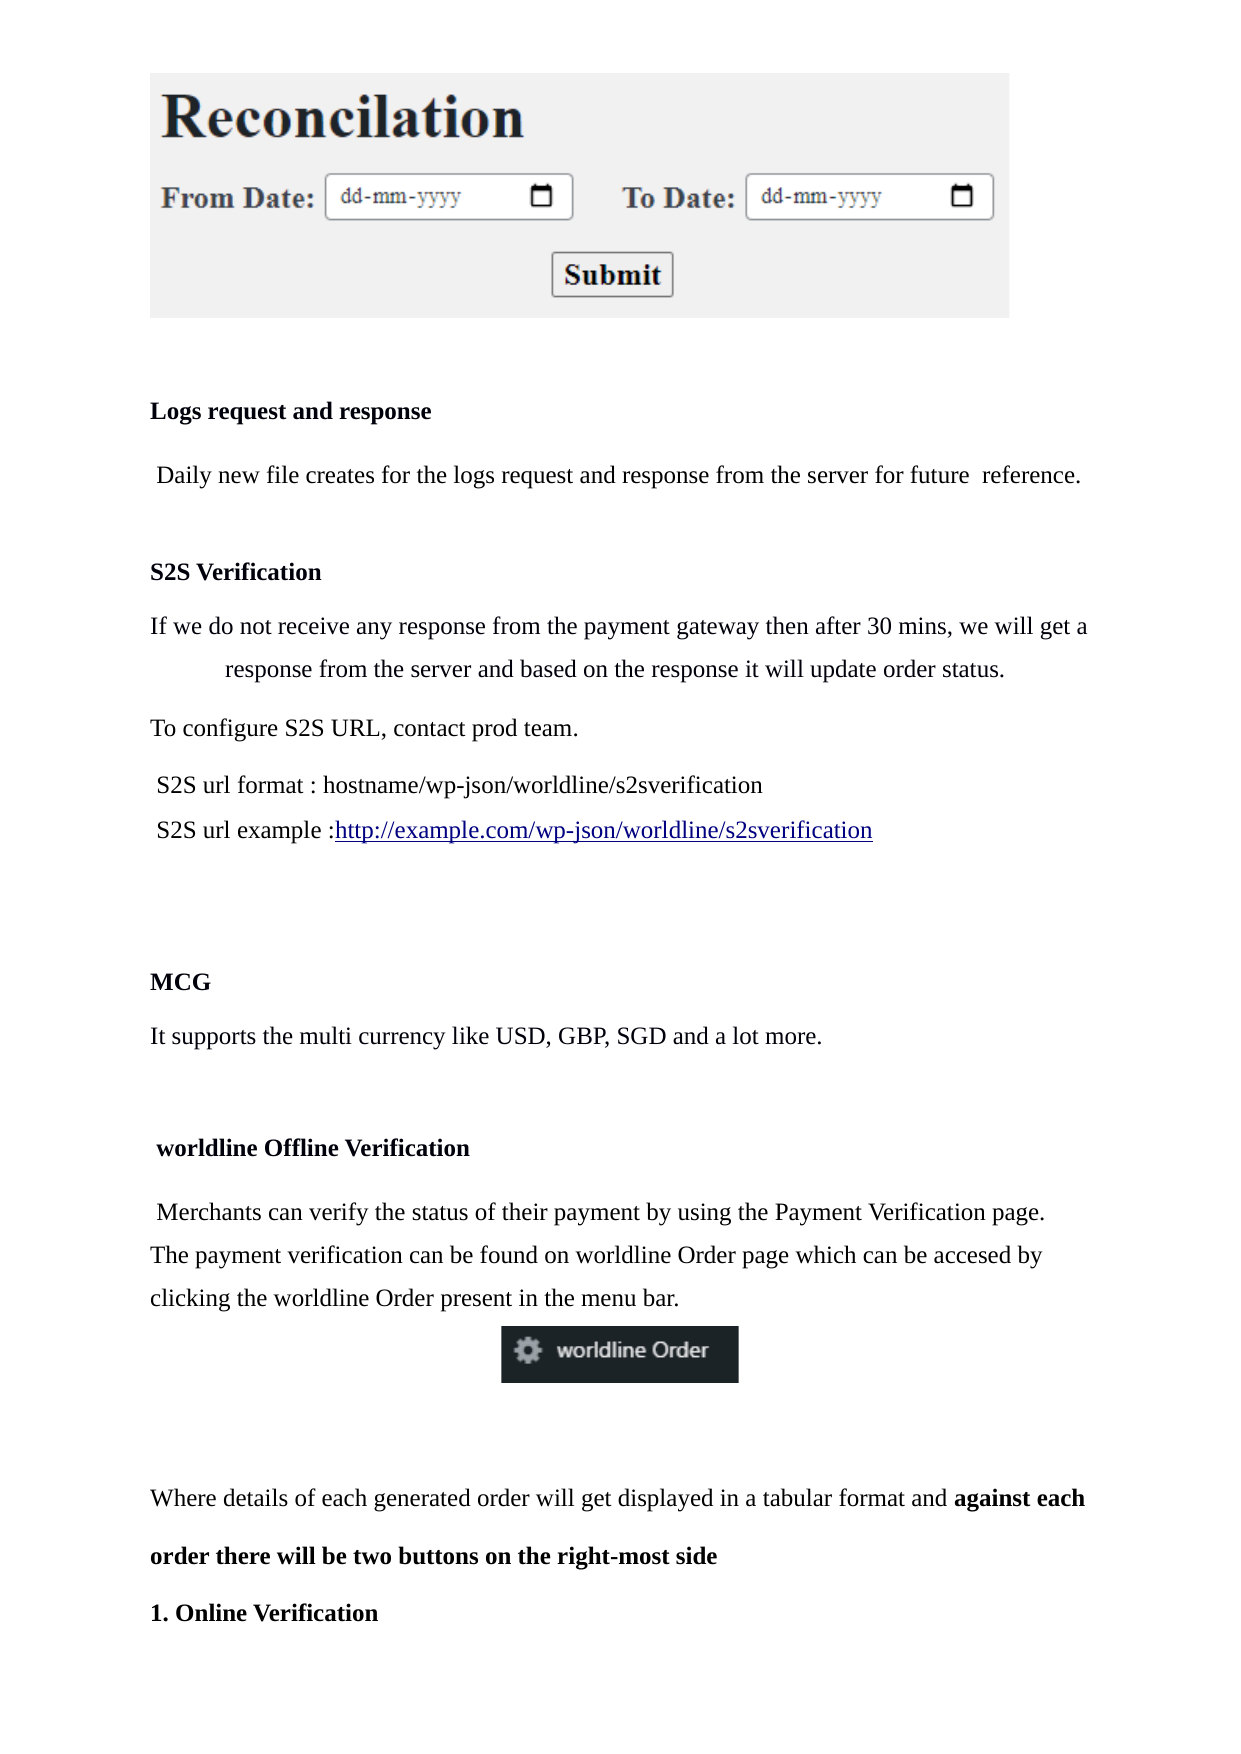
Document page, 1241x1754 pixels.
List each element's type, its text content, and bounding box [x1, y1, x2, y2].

text 1. Online Verification [150, 1598, 1090, 1627]
subtitle If we do not receive any response from the payment gateway then after 30 mins, we will get a response from the server and based on the response it will update order status. [150, 611, 1090, 683]
subtitle Logs request and response [150, 396, 1090, 425]
text Daily new file creates for the logs request and response from the server for future reference. [150, 460, 1090, 489]
subtitle MCG [150, 967, 1090, 996]
text Where details of each generated order will get displayed in a tabular format and against each order there will be two buttons on the right-most side [150, 1483, 1090, 1570]
picture [501, 1326, 739, 1383]
text Merchants can verify the status of their payment by using the Payment Verification page. The payment verification can be found on worldline Order page which can be accesed by clicking the worldline Order present in the menu bar. [150, 1197, 1090, 1312]
text S2S url example :http://example.com/wp-json/worldline/s2sverification [150, 816, 1090, 844]
picture [150, 73, 1010, 318]
subtitle It supports the multi currency like USD, GBP, SGD and a lot more. [150, 1021, 1090, 1050]
text To configure S2S URL, contact prod team. [150, 713, 1090, 741]
subtitle worldline Offline Verification [150, 1133, 1090, 1162]
text S2S url format : hostname/wp-json/worldline/s2sverification [150, 770, 1090, 799]
subtitle S2S Verification [150, 557, 1090, 586]
